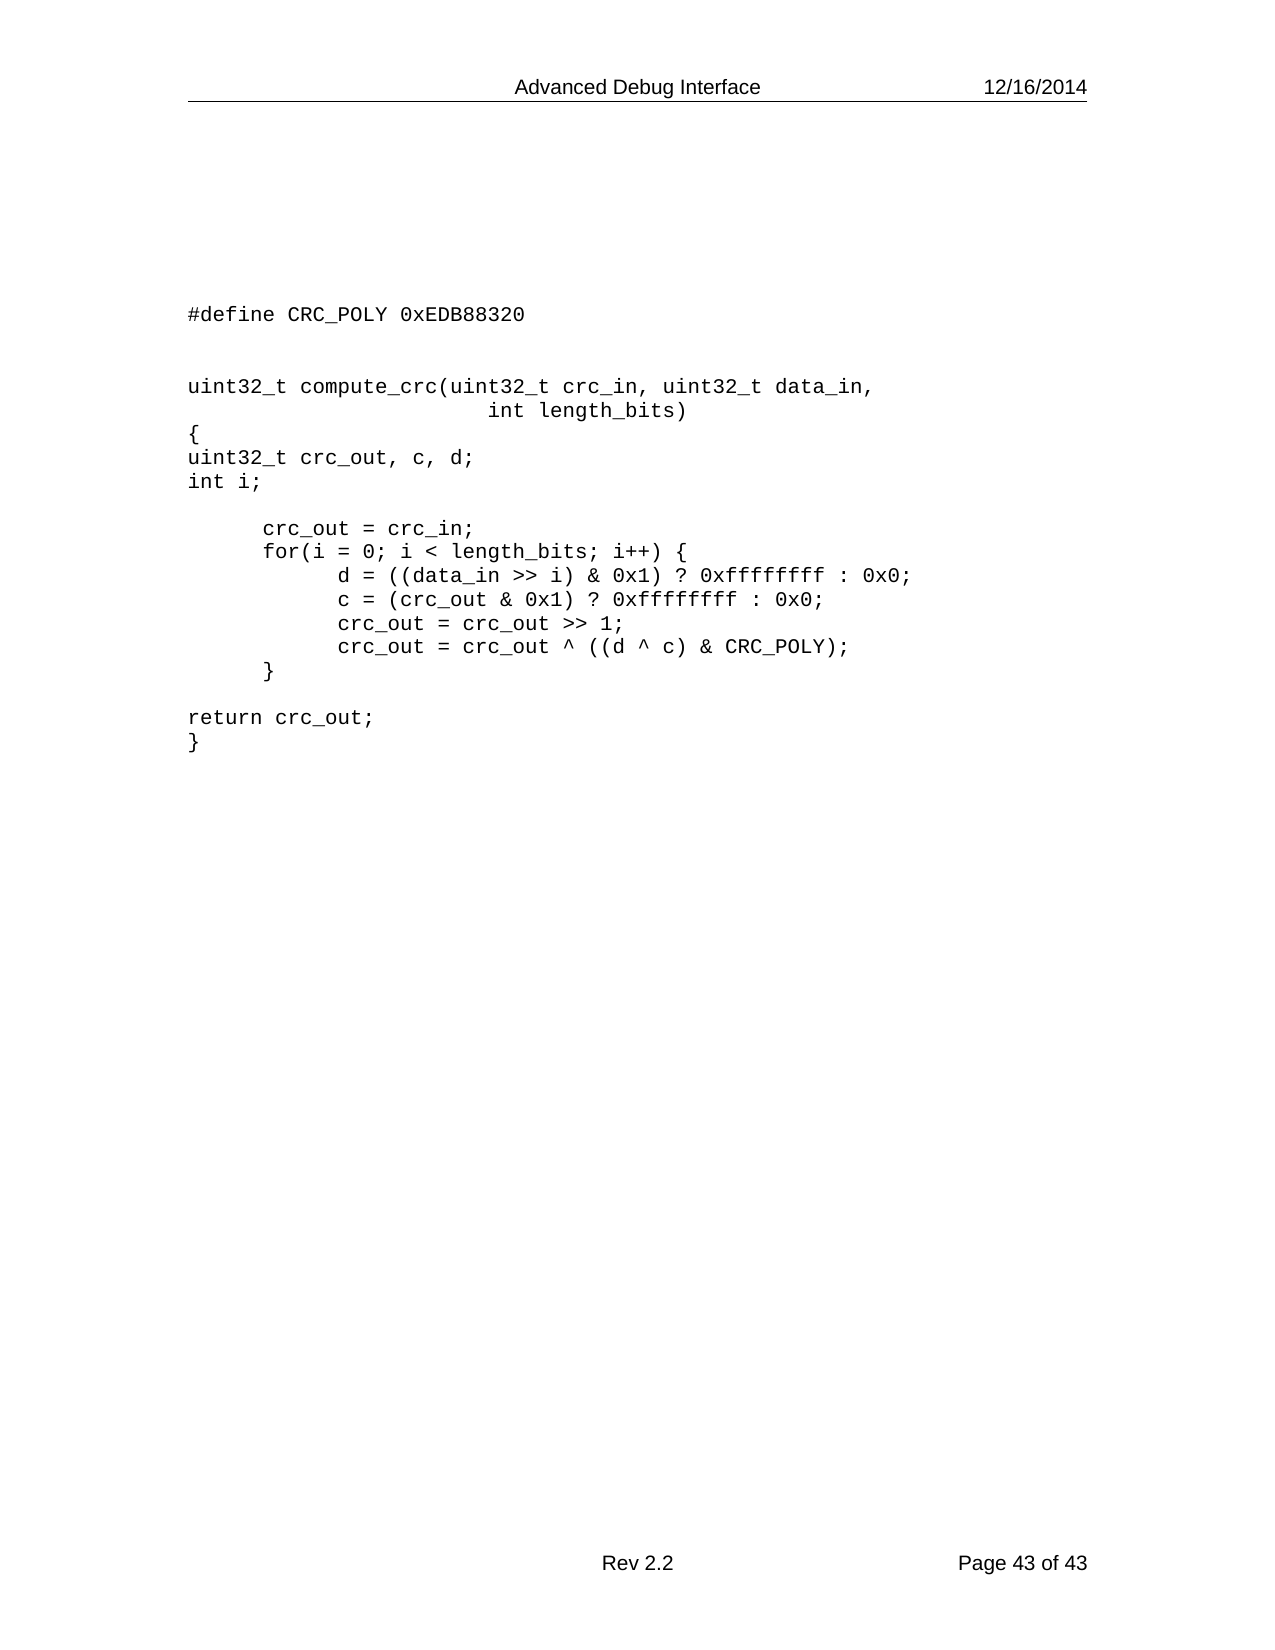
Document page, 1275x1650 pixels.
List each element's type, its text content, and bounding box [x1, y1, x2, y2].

text } [187, 660, 1087, 683]
text int i; [187, 471, 1087, 494]
text uint32_t compute_crc(uint32_t crc_in, uint32_t data_in, [187, 376, 1087, 400]
text c = (crc_out & 0x1) ? 0xffffffff : 0x0; [187, 589, 1087, 612]
text { [187, 423, 1087, 447]
text d = ((data_in >> i) & 0x1) ? 0xffffffff : 0x0; [187, 565, 1087, 589]
text return crc_out; [187, 707, 1087, 731]
text } [187, 731, 1087, 754]
text uint32_t crc_out, c, d; [187, 447, 1087, 471]
text crc_out = crc_out >> 1; [187, 612, 1087, 636]
text int length_bits) [187, 400, 1087, 423]
text #define CRC_POLY 0xEDB88320 [187, 304, 1087, 327]
text crc_out = crc_in; [187, 518, 1087, 542]
text crc_out = crc_out ^ ((d ^ c) & CRC_POLY); [187, 636, 1087, 660]
text for(i = 0; i < length_bits; i++) { [187, 542, 1087, 565]
